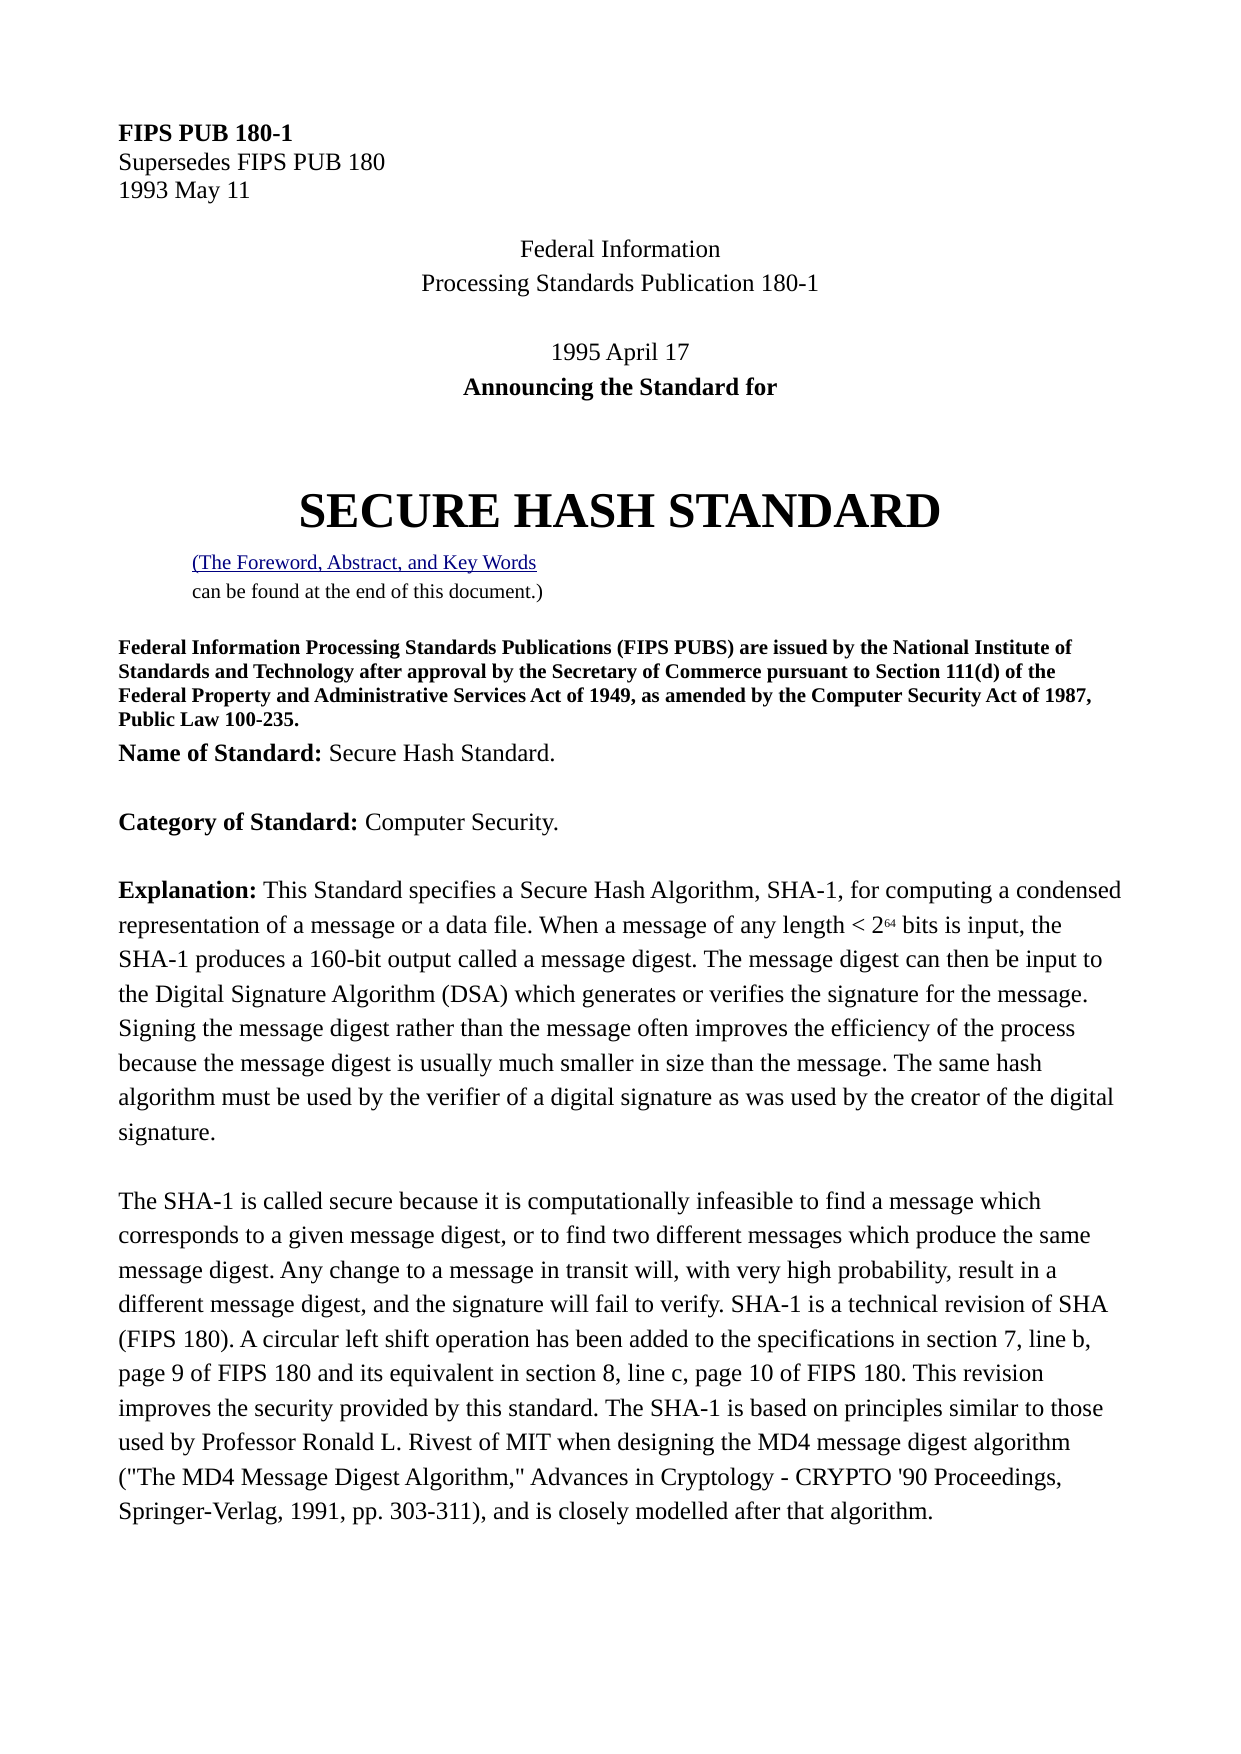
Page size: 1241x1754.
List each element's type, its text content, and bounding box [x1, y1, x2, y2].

subtitle SECURE HASH STANDARD [118, 480, 1122, 538]
text Announcing the Standard for [118, 372, 1122, 401]
list (The Foreword, Abstract, and Key Words can be found at the end of this document.) [162, 550, 1122, 603]
text Name of Standard: Secure Hash Standard. Category of Standard: Computer Security. Explanation: This Standard specifies a Secure Hash Algorithm, SHA-1, for computing a condensed representation of a message or a data file. When a message of any length < 264 bits is input, the SHA-1 produces a 160-bit output called a message digest. The message digest can then be input to the Digital Signature Algorithm (DSA) which generates or verifies the signature for the message. Signing the message digest rather than the message often improves the efficiency of the process because the message digest is usually much smaller in size than the message. The same hash algorithm must be used by the verifier of a digital signature as was used by the creator of the digital signature. The SHA-1 is called secure because it is computationally infeasible to find a message which corresponds to a given message digest, or to find two different messages which produce the same message digest. Any change to a message in transit will, with very high probability, result in a different message digest, and the signature will fail to verify. SHA-1 is a technical revision of SHA (FIPS 180). A circular left shift operation has been added to the specifications in section 7, line b, page 9 of FIPS 180 and its equivalent in section 8, line c, page 10 of FIPS 180. This revision improves the security provided by this standard. The SHA-1 is based on principles similar to those used by Professor Ronald L. Rivest of MIT when designing the MD4 message digest algorithm ("The MD4 Message Digest Algorithm," Advances in Cryptology - CRYPTO '90 Proceedings, Springer-Verlag, 1991, pp. 303-311), and is closely modelled after that algorithm. [118, 738, 1122, 1525]
subtitle Federal Information Processing Standards Publications (FIPS PUBS) are issued by the National Institute of Standards and Technology after approval by the Secretary of Commerce pursuant to Section 111(d) of the Federal Property and Administrative Services Act of 1949, as amended by the Computer Security Act of 1987, Public Law 100-235. [118, 635, 1122, 731]
text FIPS PUB 180-1 Supersedes FIPS PUB 180 1993 May 11 [118, 118, 1122, 204]
text Federal Information Processing Standards Publication 180-1 1995 April 17 [118, 234, 1122, 366]
